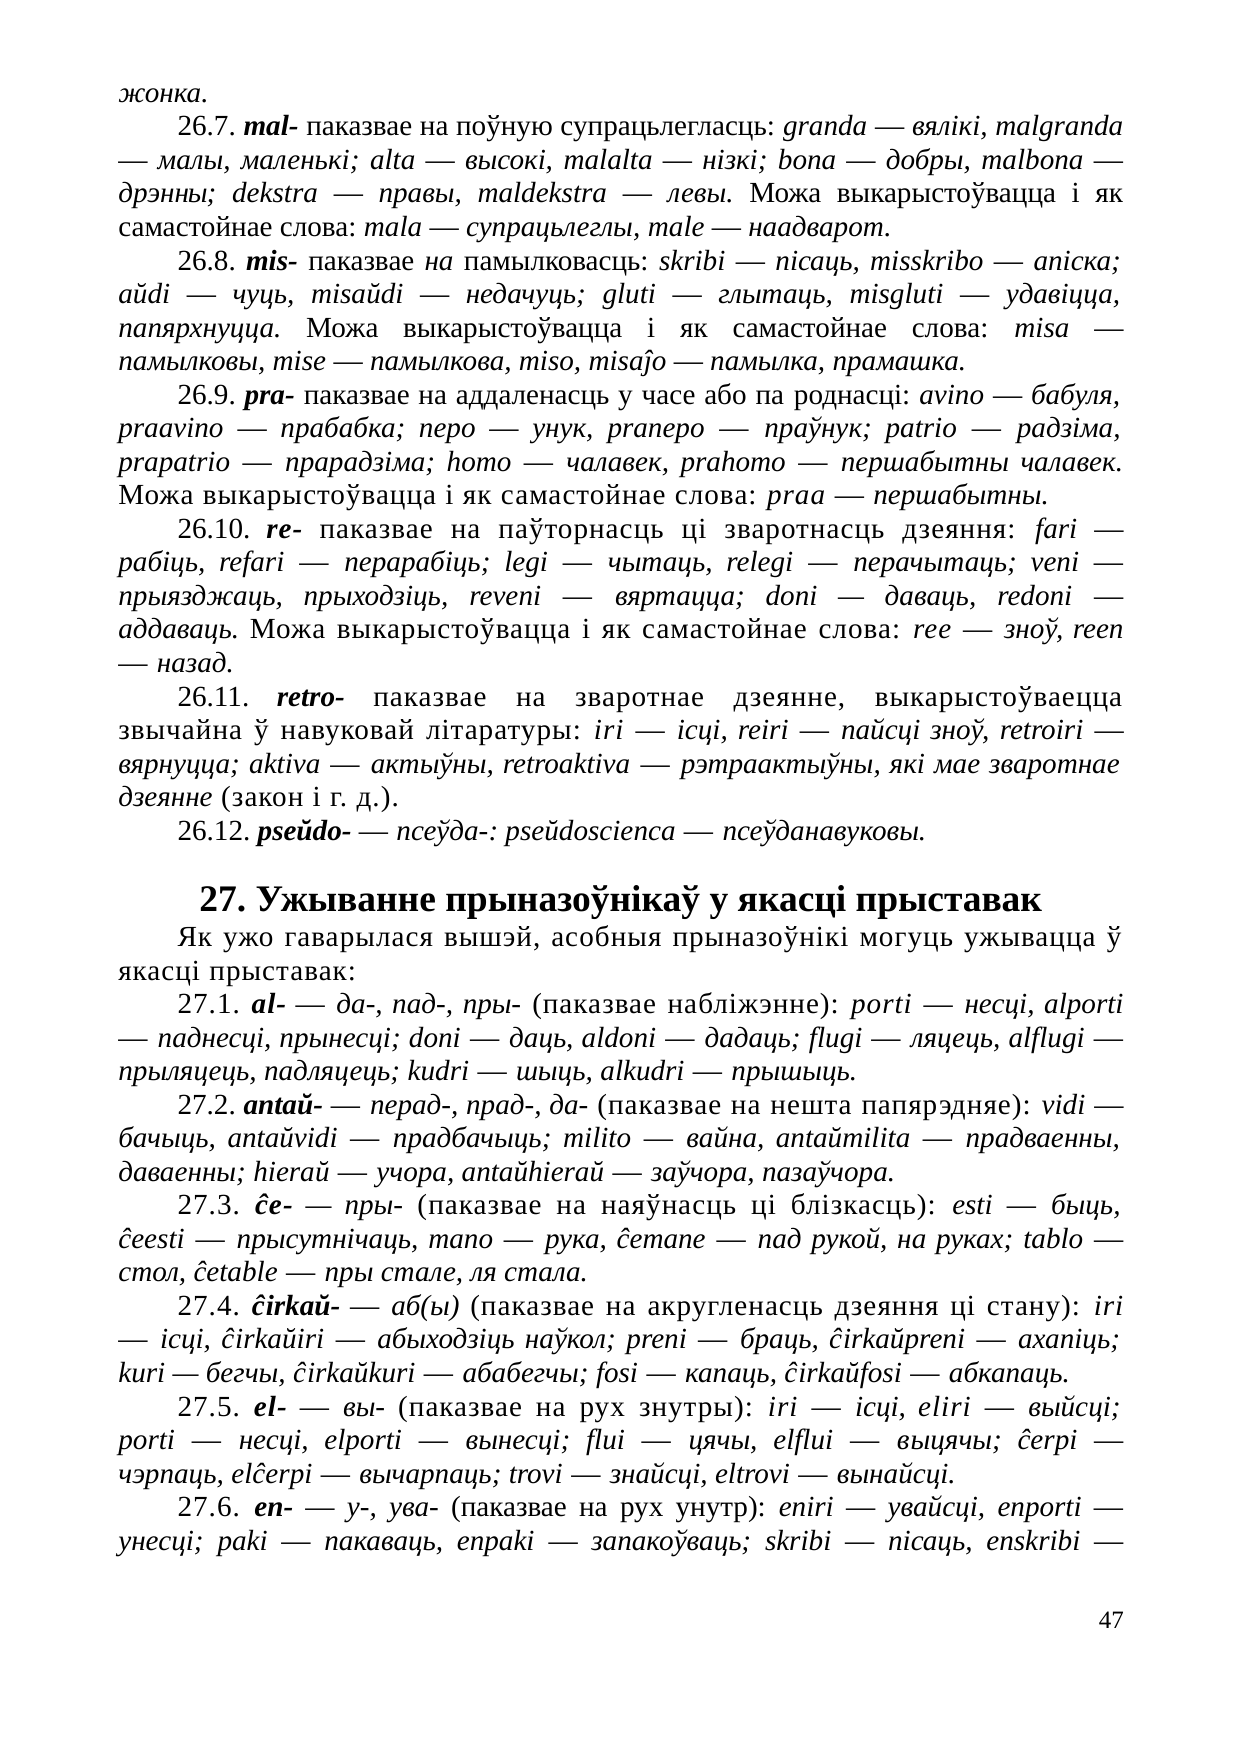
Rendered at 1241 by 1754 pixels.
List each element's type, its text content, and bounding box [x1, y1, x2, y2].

text 27.5. el- — вы- (паказвае на рух знутры): iri — ісці, eliri — выйсці; porti — несці, elporti — вынесці; flui — цячы, elflui — выцячы; ĉerpi — чэрпаць, elĉerpi — вычарпаць; trovi — знайсці, eltrovi — вынайсці. [118, 1389, 1123, 1489]
text 26.12. pseŭdo- — псеўда-: pseŭdoscienca — псеўданавуковы. [118, 813, 1123, 846]
text 27.6. en- — у-, ува- (паказвае на рух унутр): eniri — увайсці, enporti — унесці; paki — пакаваць, enpaki — запакоўваць; skribi — пісаць, enskribi — [118, 1489, 1123, 1556]
text 27.4. ĉirkaŭ- — аб(ы) (паказвае на акругленасць дзеяння ці стану): iri — ісці, ĉirkaŭiri — абыходзіць наўкол; preni — браць, ĉirkaŭpreni — ахапіць; kuri — бегчы, ĉirkaŭkuri — абабегчы; fosi — капаць, ĉirkaŭfosi — абкапаць. [118, 1288, 1123, 1389]
text Як ужо гаварылася вышэй, асобныя прыназоўнікі могуць ужывацца ў якасці прыставак: [118, 919, 1123, 986]
text 26.11. retro- паказвае на зваротнае дзеянне, выкарыстоўваецца звычайна ў навуковай літаратуры: iri — ісці, reiri — пайсці зноў, retroiri — вярнуцца; aktiva — актыўны, retroaktiva — рэтраактыўны, які мае зваротнае дзеянне (закон і г. д.). [118, 679, 1123, 813]
text 26.9. pra- паказвае на аддаленасць у часе або па роднасці: avino — бабуля, praavino — прабабка; nepo — унук, pranepo — праўнук; patrio — радзіма, prapatrio — прарадзіма; homo — чалавек, prahomo — першабытны чалавек. Можа выкарыстоўвацца і як самастойнае слова: praa — першабытны. [118, 377, 1123, 511]
text 27.1. al- — да-, пад-, пры- (паказвае набліжэнне): porti — несці, alporti — паднесці, прынесці; doni — даць, aldoni — дадаць; flugi — ляцець, alflugi — прыляцець, падляцець; kudri — шыць, alkudri — прышыць. [118, 986, 1123, 1087]
text 26.7. mal- паказвае на поўную супрацьлегласць: granda — вялікі, malgranda — малы, маленькі; alta — высокі, malalta — нізкі; bona — добры, malbona — дрэнны; dekstra — правы, maldekstra — левы. Можа выкарыстоўвацца і як самастойнае слова: mala — супрацьлеглы, male — наадварот. [118, 108, 1123, 243]
text 27.2. antaŭ- — перад-, прад-, да- (паказвае на нешта папярэдняе): vidi — бачыць, antaŭvidi — прадбачыць; milito — вайна, antaŭmilita — прадваенны, даваенны; hieraŭ — учора, antaŭhieraŭ — заўчора, пазаўчора. [118, 1087, 1123, 1187]
text жонка. [118, 75, 1123, 108]
text 26.10. re- паказвае на паўторнасць ці зваротнасць дзеяння: fari — рабіць, refari — перарабіць; legi — чытаць, relegi — перачытаць; veni — прыязджаць, прыходзіць, reveni — вяртацца; doni — даваць, redoni — аддаваць. Можа выкарыстоўвацца і як самастойнае слова: ree — зноў, reen — назад. [118, 511, 1123, 679]
subtitle 27. Ужыванне прыназоўнікаў у якасці прыставак [118, 876, 1123, 919]
text 27.3. ĉe- — пры- (паказвае на наяўнасць ці блізкасць): esti — быць, ĉeesti — прысутнічаць, mano — рука, ĉemane — пад рукой, на руках; tablo — стол, ĉetable — пры стале, ля стала. [118, 1187, 1123, 1288]
text 26.8. mis- паказвае на памылковасць: skribi — пісаць, misskribo — апіска; aŭdi — чуць, misaŭdi — недачуць; gluti — глытаць, misgluti — удавіцца, папярхнуцца. Можа выкарыстоўвацца і як самастойнае слова: misa — памылковы, mise — памылкова, miso, misaĵo — памылка, прамашка. [118, 243, 1123, 377]
